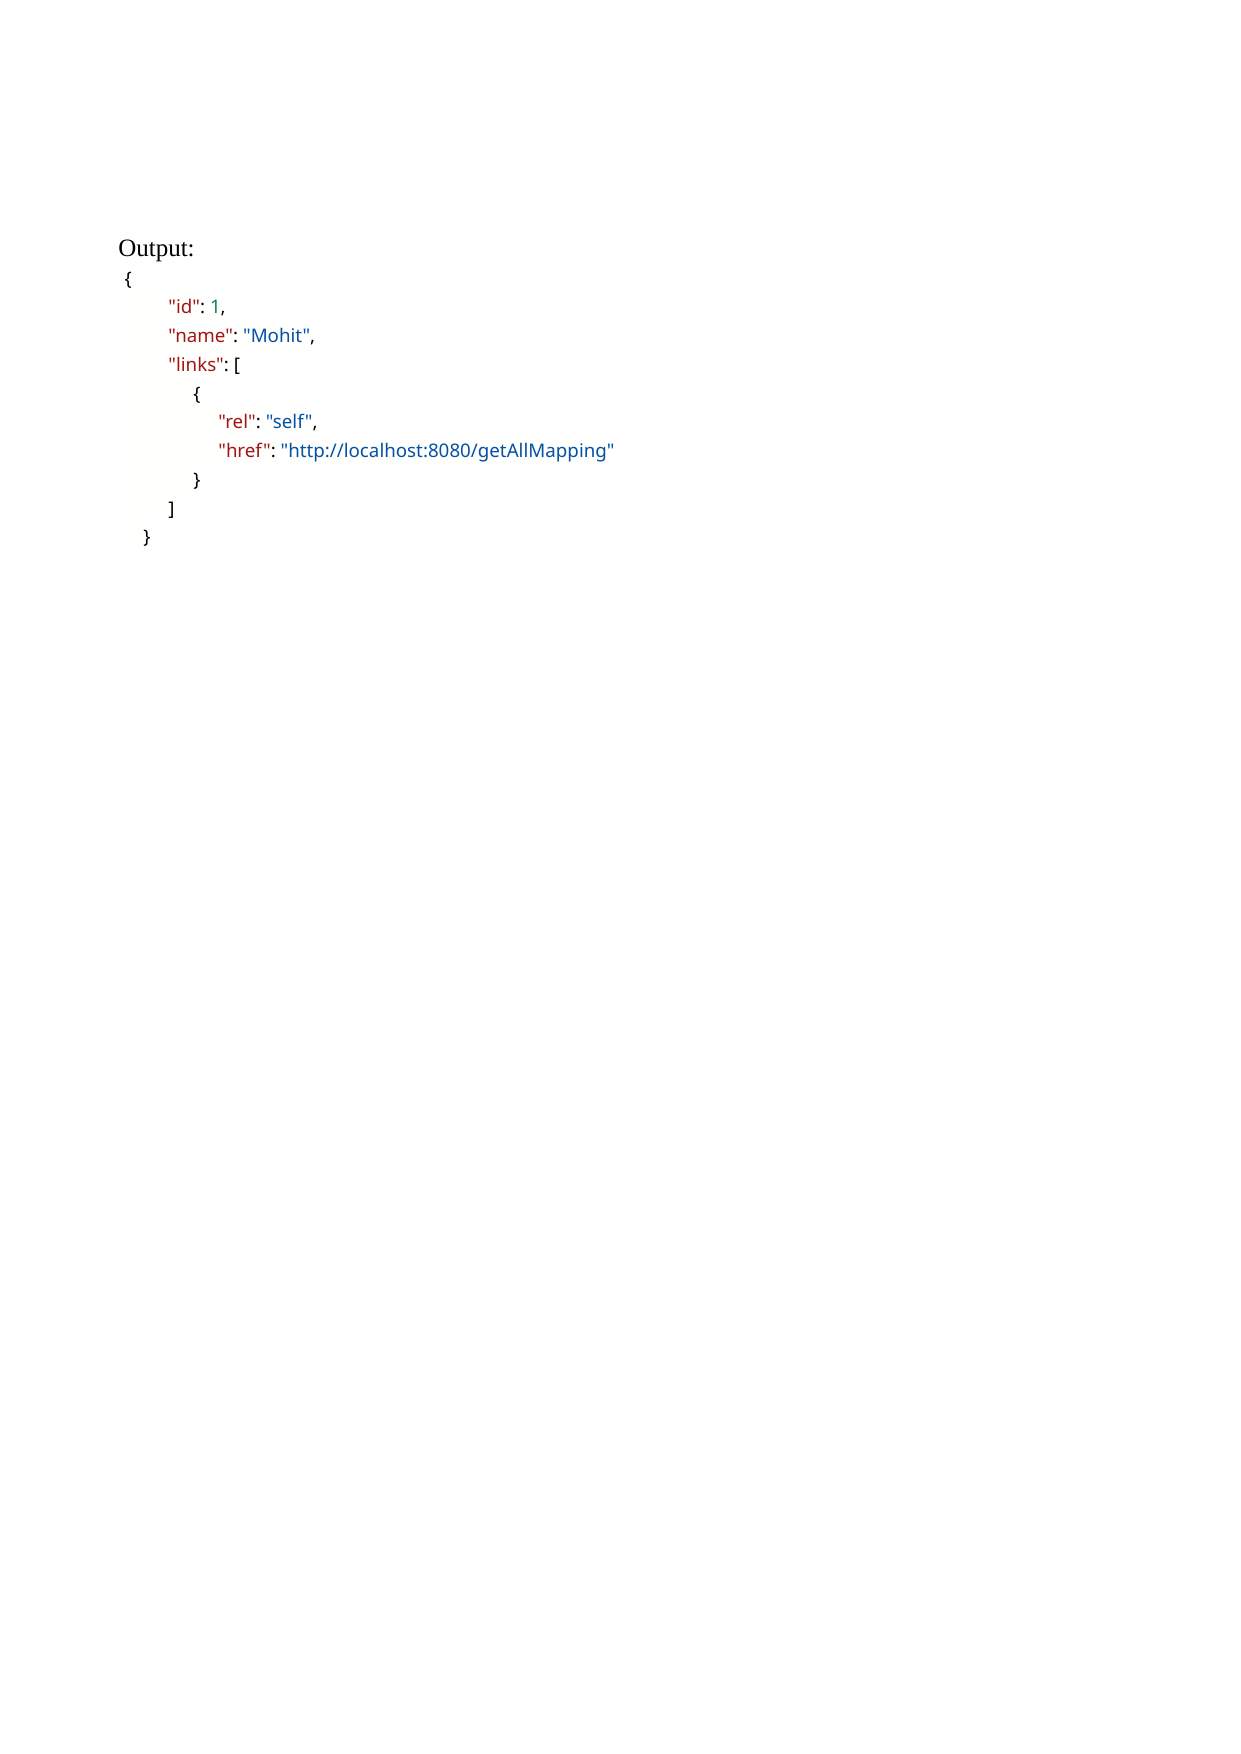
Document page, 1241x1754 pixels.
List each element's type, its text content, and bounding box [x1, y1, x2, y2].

text { [118, 262, 1122, 291]
text } [118, 463, 1122, 492]
text "rel": "self", [118, 406, 1122, 434]
text { [118, 377, 1122, 406]
text ] [118, 492, 1122, 521]
text "links": [ [118, 348, 1122, 377]
text Output: [118, 233, 1122, 262]
text "name": "Mohit", [118, 319, 1122, 348]
text "href": "http://localhost:8080/getAllMapping" [118, 434, 1122, 463]
text "id": 1, [118, 291, 1122, 319]
text } [118, 521, 1122, 549]
